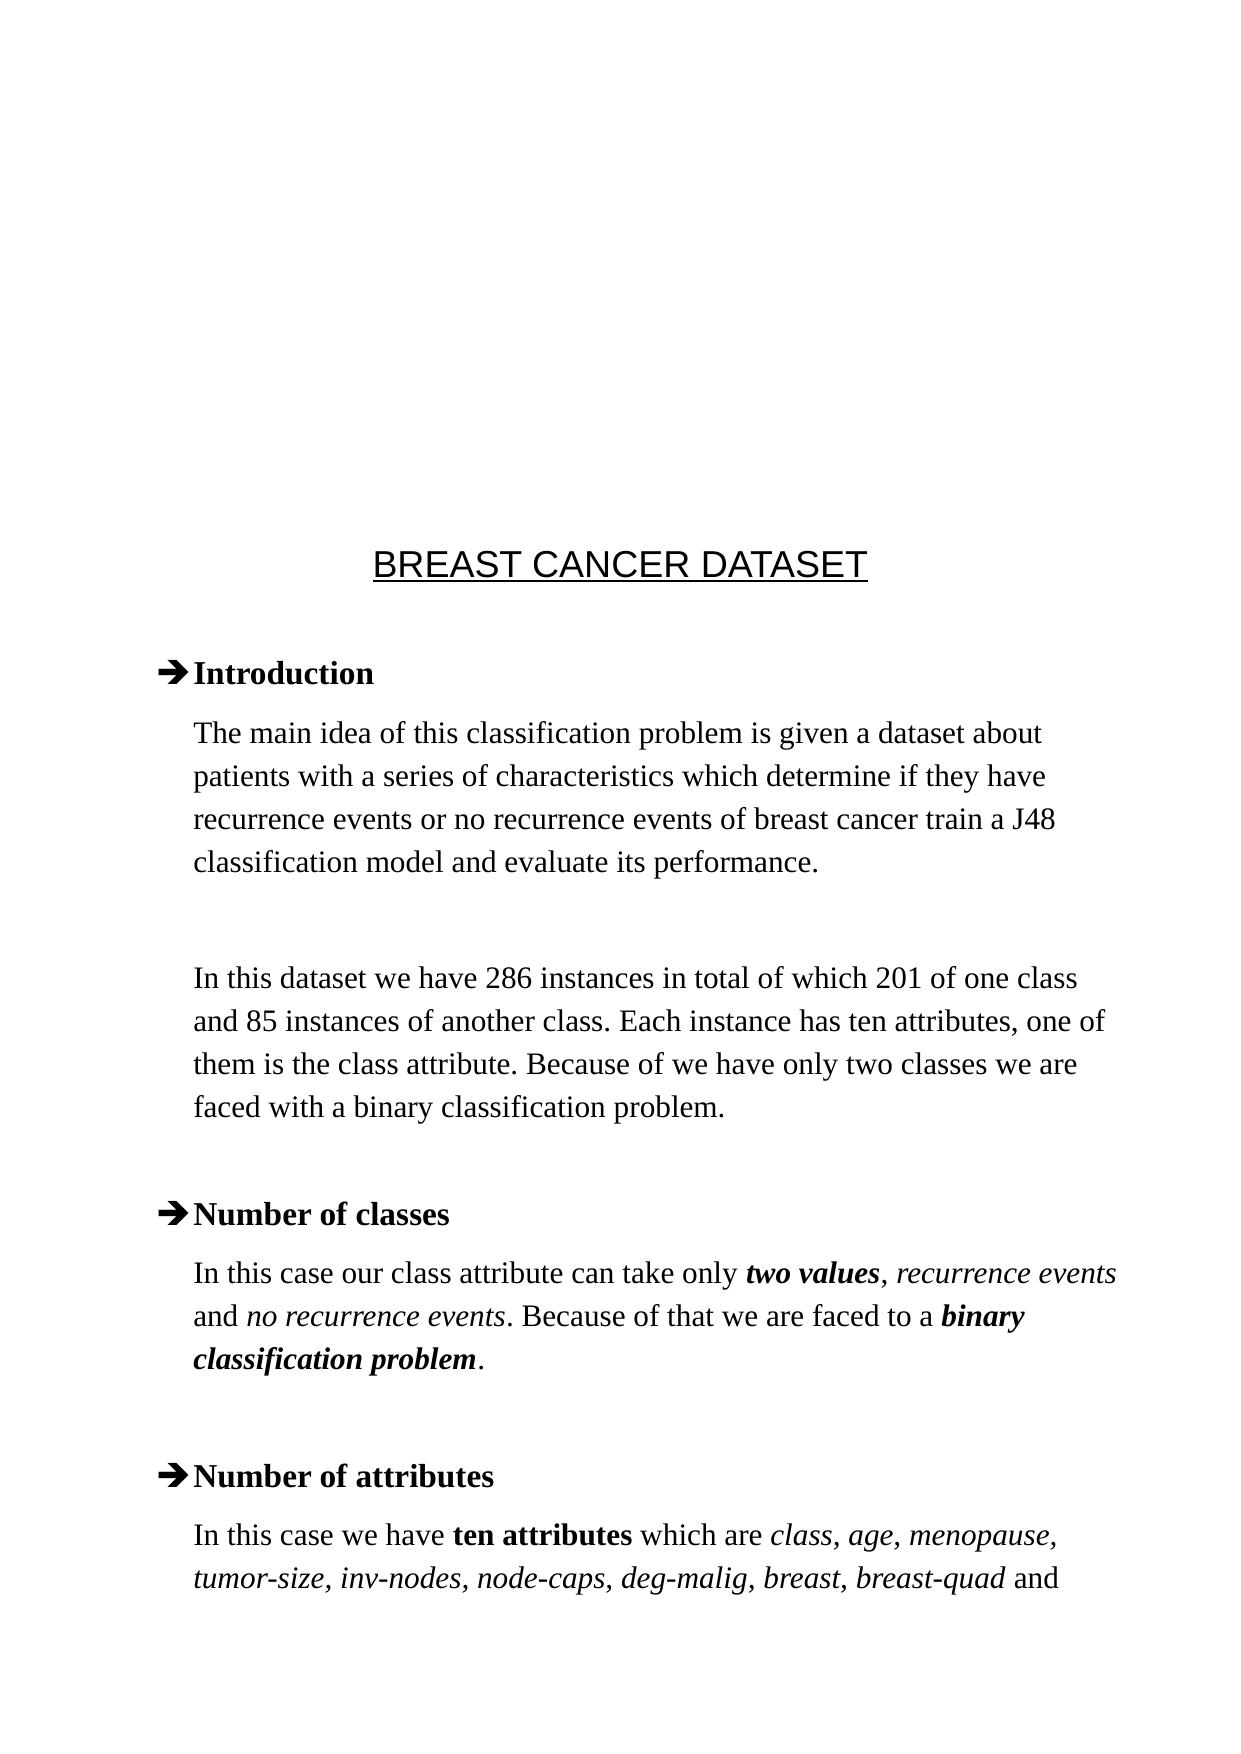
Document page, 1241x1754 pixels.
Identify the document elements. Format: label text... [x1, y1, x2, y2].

list The main idea of this classification problem is given a dataset about patients with a series of characteristics which determine if they have recurrence events or no recurrence events of breast cancer train a J48 classification model and evaluate its performance. [156, 714, 1122, 879]
list In this dataset we have 286 instances in total of which 201 of one class and 85 instances of another class. Each instance has ten attributes, one of them is the class attribute. Because of we have only two classes we are faced with a binary classification problem. [156, 959, 1122, 1124]
list Number of classes [156, 1194, 1122, 1232]
list In this case we have ten attributes which are class, age, menopause, tumor-size, inv-nodes, node-caps, deg-malig, breast, breast-quad and [156, 1516, 1122, 1596]
list In this case our class attribute can take only two values, recurrence events and no recurrence events. Because of that we are faced to a binary classification problem. [156, 1254, 1122, 1376]
list Number of attributes [156, 1456, 1122, 1494]
list Introduction [156, 653, 1122, 692]
subtitle BREAST CANCER DATASET [118, 542, 1122, 586]
